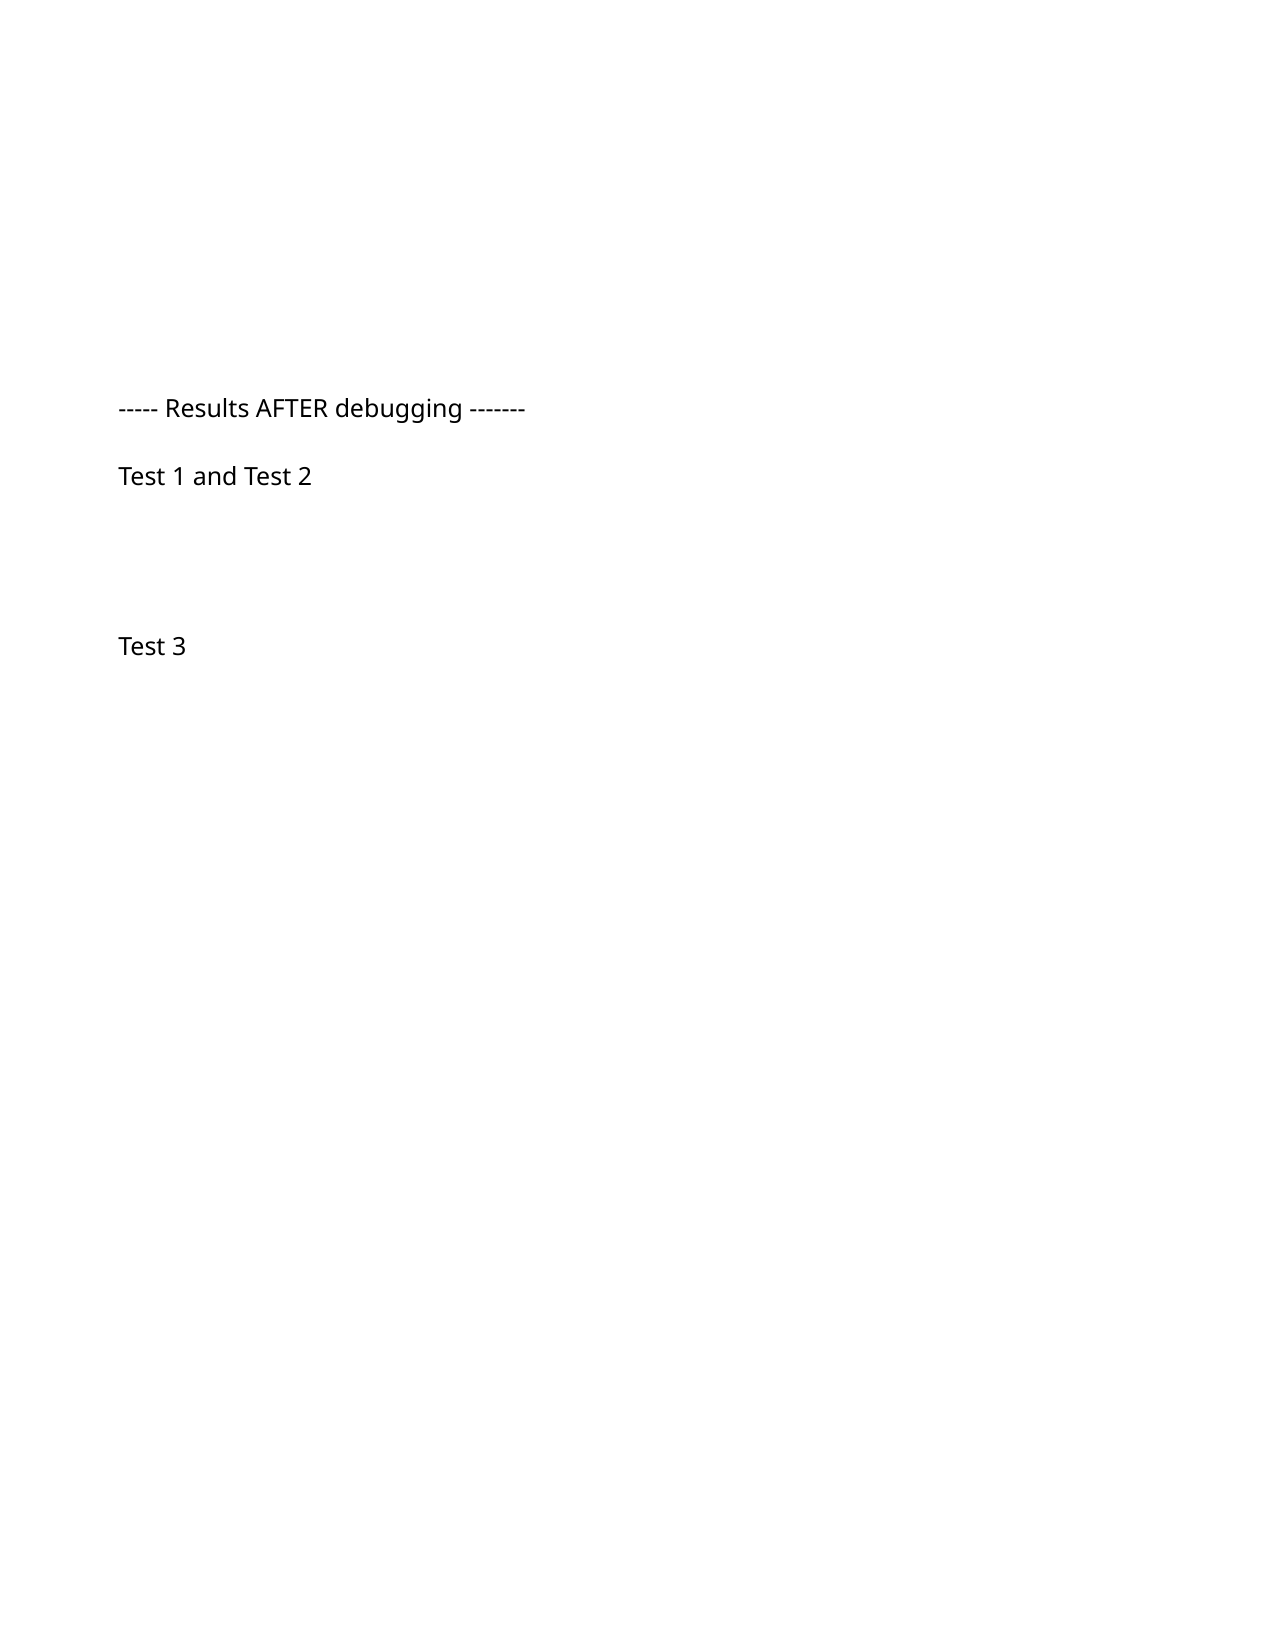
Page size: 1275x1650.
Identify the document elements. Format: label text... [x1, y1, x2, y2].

text Test 3 ----- Results AFTER debugging ------- Test 1 and Test 2 Test 3 Part 2 – M06 [118, 118, 1157, 1515]
